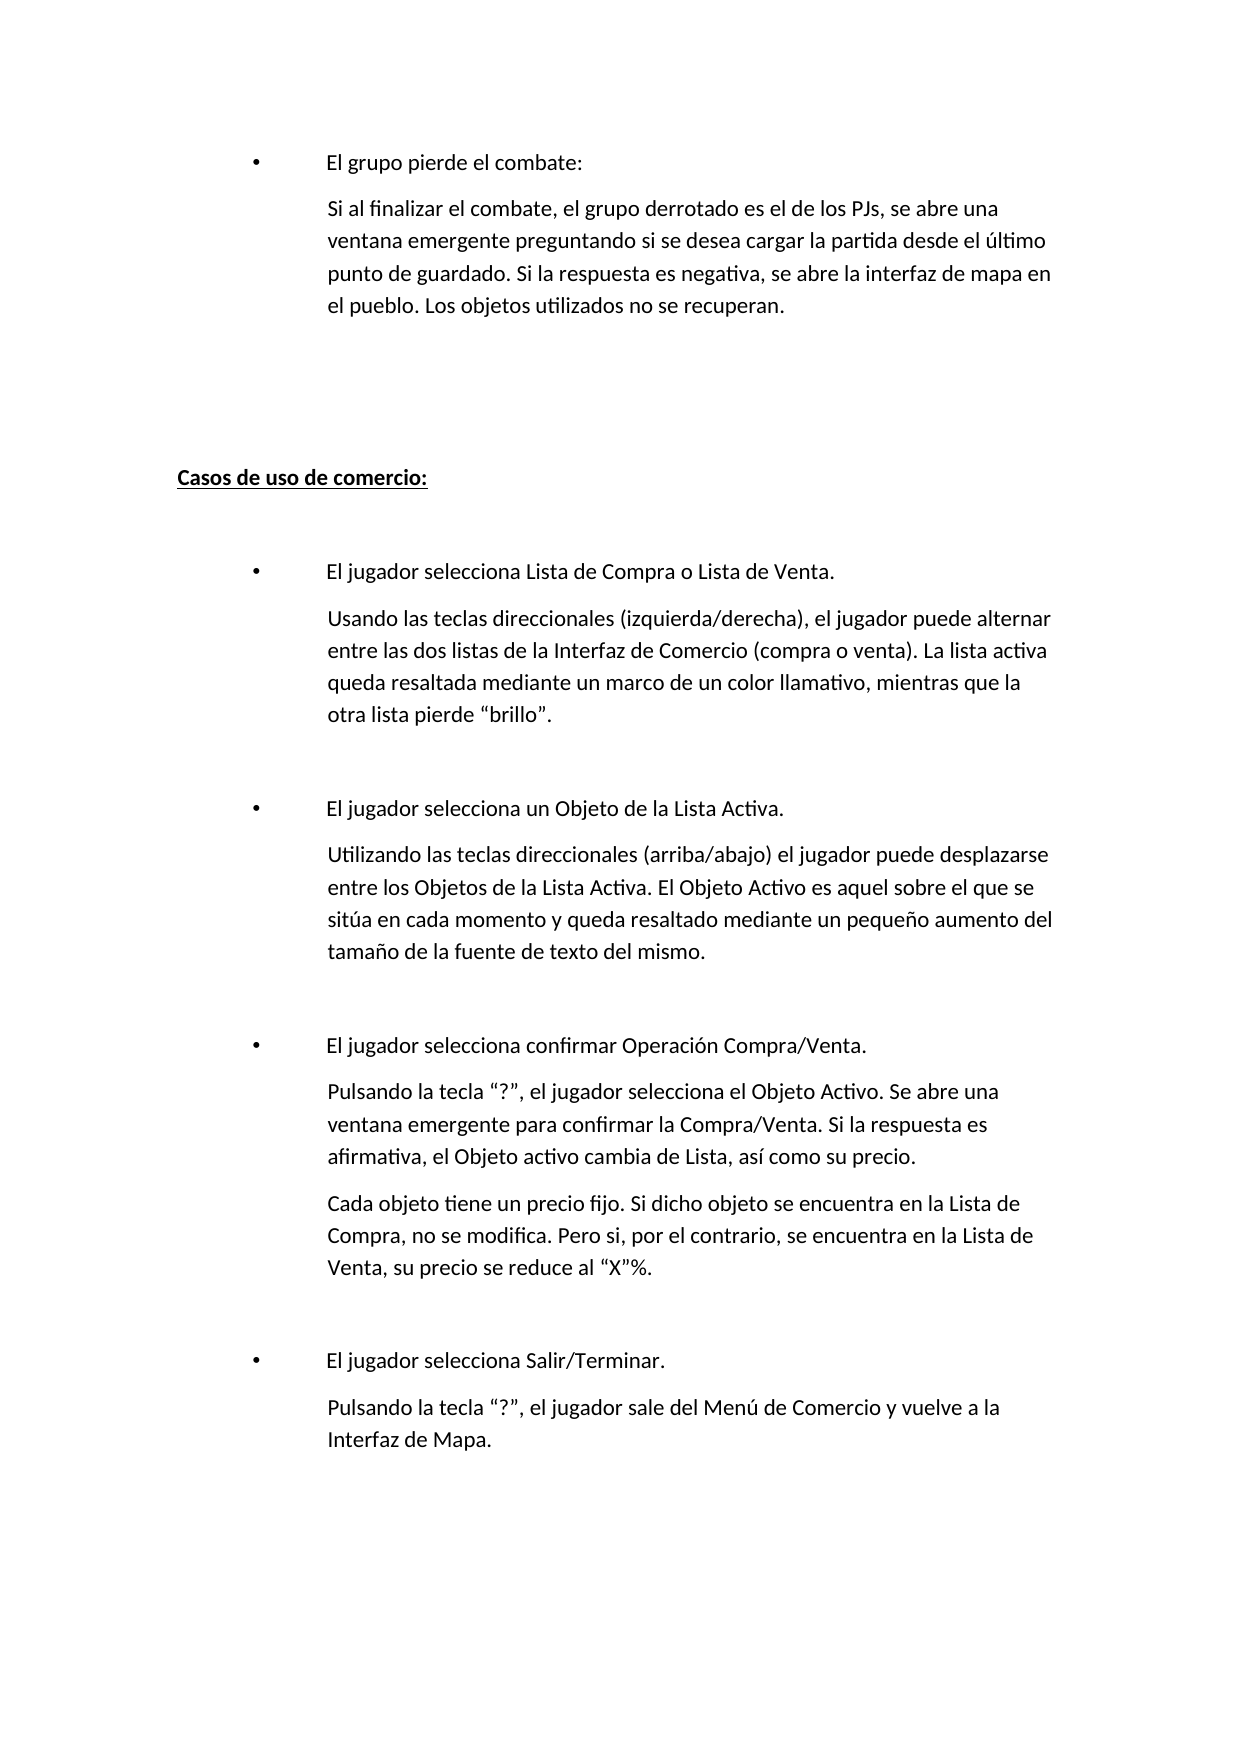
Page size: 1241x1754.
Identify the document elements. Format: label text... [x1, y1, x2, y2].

text Si al finalizar el combate, el grupo derrotado es el de los PJs, se abre una ventana emergente preguntando si se desea cargar la partida desde el último punto de guardado. Si la respuesta es negativa, se abre la interfaz de mapa en el pueblo. Los objetos utilizados no se recuperan. [327, 194, 1063, 319]
text Pulsando la tecla “?”, el jugador sale del Menú de Comercio y vuelve a la Interfaz de Mapa. [327, 1393, 1063, 1453]
list El jugador selecciona un Objeto de la Lista Activa. [252, 794, 1063, 822]
list El jugador selecciona confirmar Operación Compra/Venta. [252, 1031, 1063, 1059]
text Pulsando la tecla “?”, el jugador selecciona el Objeto Activo. Se abre una ventana emergente para confirmar la Compra/Venta. Si la respuesta es afirmativa, el Objeto activo cambia de Lista, así como su precio. [327, 1077, 1063, 1170]
text Casos de uso de comercio: [177, 463, 1063, 491]
text Usando las teclas direccionales (izquierda/derecha), el jugador puede alternar entre las dos listas de la Interfaz de Comercio (compra o venta). La lista activa queda resaltada mediante un marco de un color llamativo, mientras que la otra lista pierde “brillo”. [327, 604, 1063, 728]
text Utilizando las teclas direccionales (arriba/abajo) el jugador puede desplazarse entre los Objetos de la Lista Activa. El Objeto Activo es aquel sobre el que se sitúa en cada momento y queda resaltado mediante un pequeño aumento del tamaño de la fuente de texto del mismo. [327, 841, 1063, 965]
list El jugador selecciona Salir/Terminar. [252, 1347, 1063, 1374]
list El jugador selecciona Lista de Compra o Lista de Venta. [252, 557, 1063, 585]
list El grupo pierde el combate: [252, 148, 1063, 176]
text Cada objeto tiene un precio fijo. Si dicho objeto se encuentra en la Lista de Compra, no se modifica. Pero si, por el contrario, se encuentra en la Lista de Venta, su precio se reduce al “X”%. [327, 1189, 1063, 1281]
